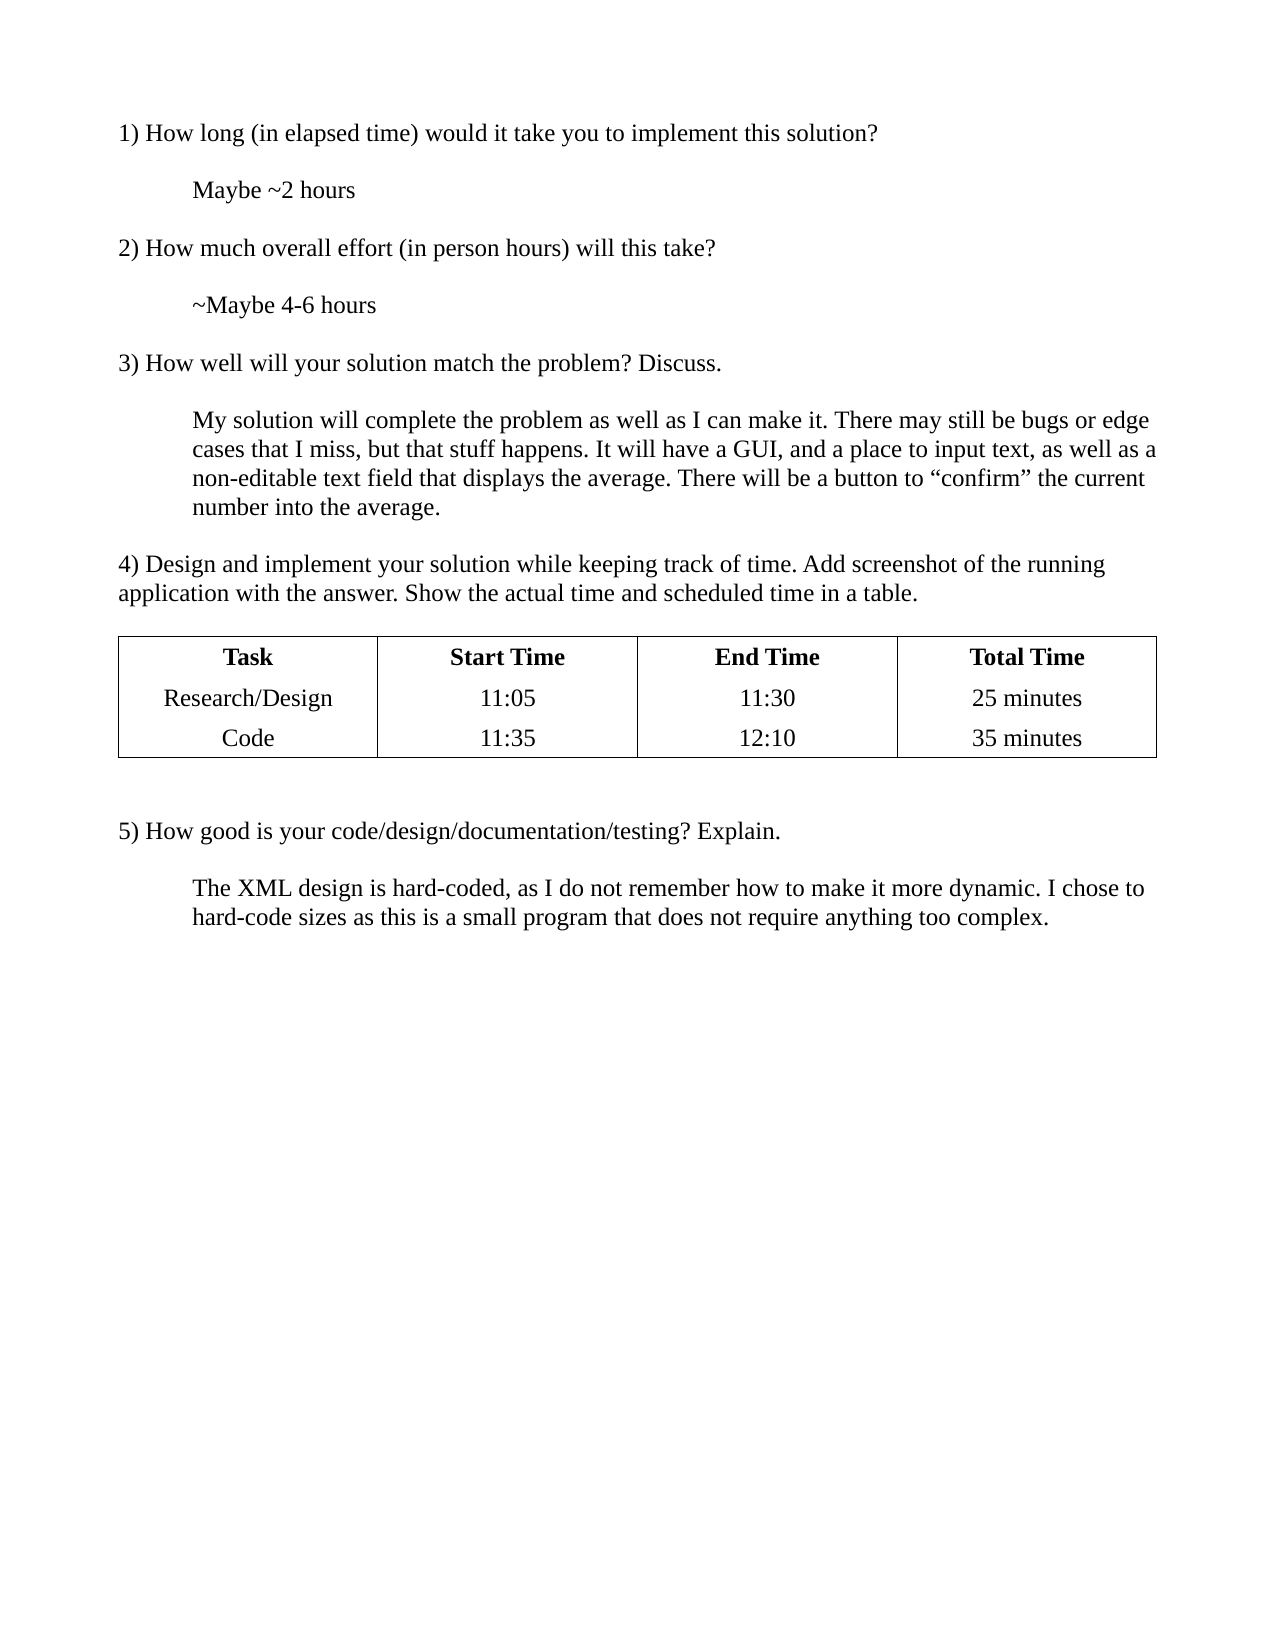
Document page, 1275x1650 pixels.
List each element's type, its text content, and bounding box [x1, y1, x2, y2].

table_cell 11:05 [378, 677, 637, 717]
table_header Total Time [898, 637, 1156, 677]
table_cell Research/Design [119, 677, 377, 717]
table_cell 35 minutes [898, 717, 1156, 757]
table_cell 11:35 [378, 717, 637, 757]
text 5) How good is your code/design/documentation/testing? Explain. [118, 816, 1157, 844]
text 3) How well will your solution match the problem? Discuss. [118, 348, 1157, 377]
table_header Start Time [378, 637, 637, 677]
text 1) How long (in elapsed time) would it take you to implement this solution? [118, 118, 1157, 147]
table_cell 11:30 [638, 677, 897, 717]
table_header End Time [638, 637, 897, 677]
text 4) Design and implement your solution while keeping track of time. Add screenshot of the running application with the answer. Show the actual time and scheduled time in a table. [118, 549, 1157, 607]
text My solution will complete the problem as well as I can make it. There may still be bugs or edge cases that I miss, but that stuff happens. It will have a GUI, and a place to input text, as well as a non-editable text field that displays the average. There will be a button to “confirm” the current number into the average. [118, 406, 1157, 521]
table_header Task [119, 637, 377, 677]
text The XML design is hard-coded, as I do not remember how to make it more dynamic. I chose to hard-code sizes as this is a small program that does not require anything too complex. [118, 873, 1157, 931]
text 2) How much overall effort (in person hours) will this take? [118, 233, 1157, 262]
text ~Maybe 4-6 hours [118, 291, 1157, 319]
text Maybe ~2 hours [118, 176, 1157, 204]
table_cell 12:10 [638, 717, 897, 757]
table_cell 25 minutes [898, 677, 1156, 717]
table_cell Code [119, 717, 377, 757]
